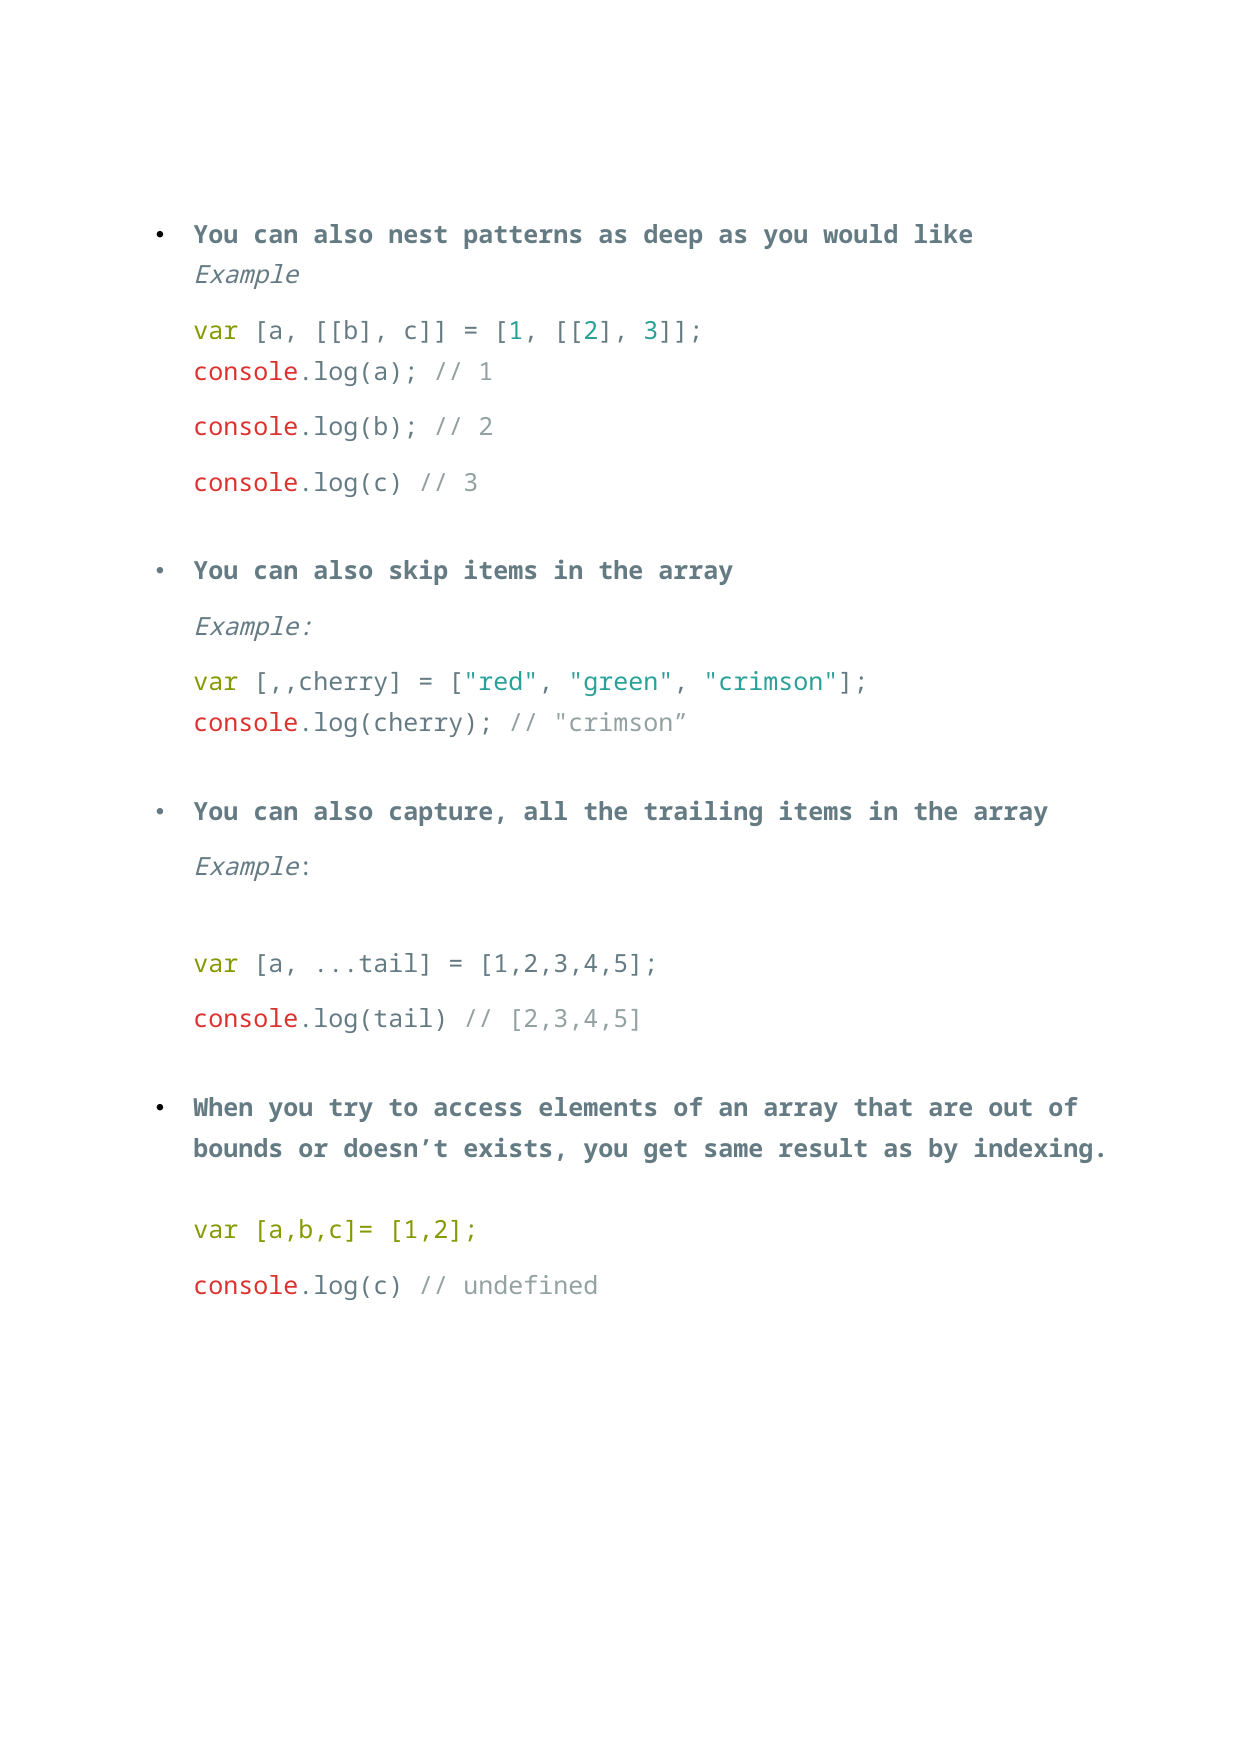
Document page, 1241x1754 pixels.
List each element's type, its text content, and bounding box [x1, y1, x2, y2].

list You can also nest patterns as deep as you would like Example [156, 216, 1122, 291]
list var [a, [[b], c]] = [1, [[2], 3]]; console.log(a); // 1 [156, 312, 1122, 387]
list var [,,cherry] = ["red", "green", "crimson"]; console.log(cherry); // "crimson” [156, 664, 1122, 773]
list You can also capture, all the trailing items in the array [156, 793, 1122, 828]
list console.log(c) // undefined [156, 1267, 1122, 1301]
list Example: [156, 608, 1122, 642]
list console.log(tail) // [2,3,4,5] [156, 1001, 1122, 1069]
list You can also skip items in the array [156, 553, 1122, 587]
list var [a, ...tail] = [1,2,3,4,5]; [156, 904, 1122, 979]
list console.log(b); // 2 [156, 409, 1122, 443]
list console.log(c) // 3 [156, 464, 1122, 533]
list When you try to access elements of an array that are out of bounds or doesn’t exists, you get same result as by indexing. var [a,b,c]= [1,2]; [156, 1089, 1122, 1246]
list Example: [156, 849, 1122, 883]
